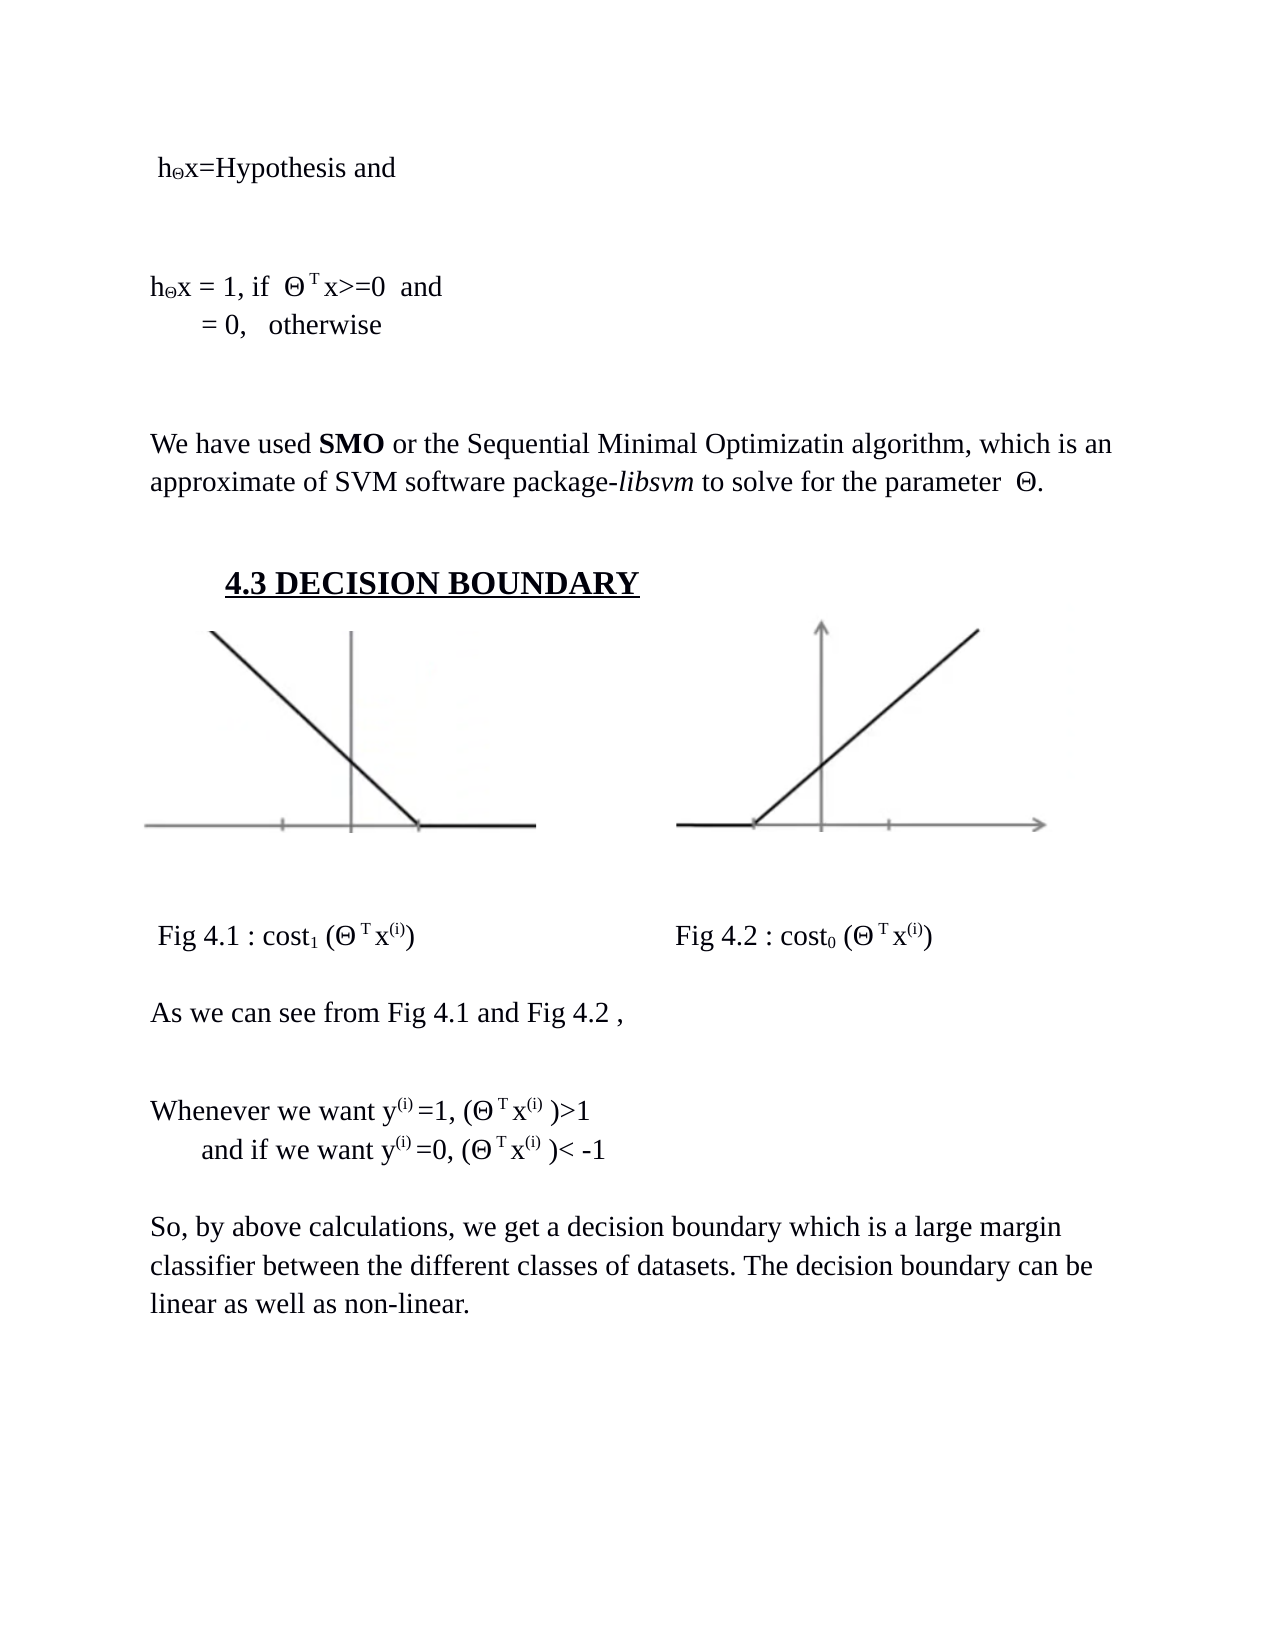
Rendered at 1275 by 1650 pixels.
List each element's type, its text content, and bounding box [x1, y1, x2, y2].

text Whenever we want y(i) =1, (Θ T x(i) )>1 and if we want y(i) =0, (Θ T x(i) )< -1 So, by above calculations, we get a decision boundary which is a large margin classifier between the different classes of datasets. The decision boundary can be linear as well as non-linear. [150, 1055, 1125, 1352]
text 4.3 DECISION BOUNDARY Fig 4.1 : cost1 (Θ T x(i)) Fig 4.2 : cost0 (Θ T x(i)) As we can see from Fig 4.1 and Fig 4.2 , [150, 524, 1125, 1029]
picture [922, 602, 1075, 832]
text hΘx = 1, if Θ T x>=0 and = 0, otherwise [150, 269, 1125, 341]
text We have used SMO or the Sequential Minimal Optimizatin algorithm, which is an approximate of SVM software package-libsvm to solve for the parameter Θ. [150, 426, 1125, 498]
text hΘx=Hypothesis and [150, 150, 1125, 183]
picture [137, 631, 290, 833]
